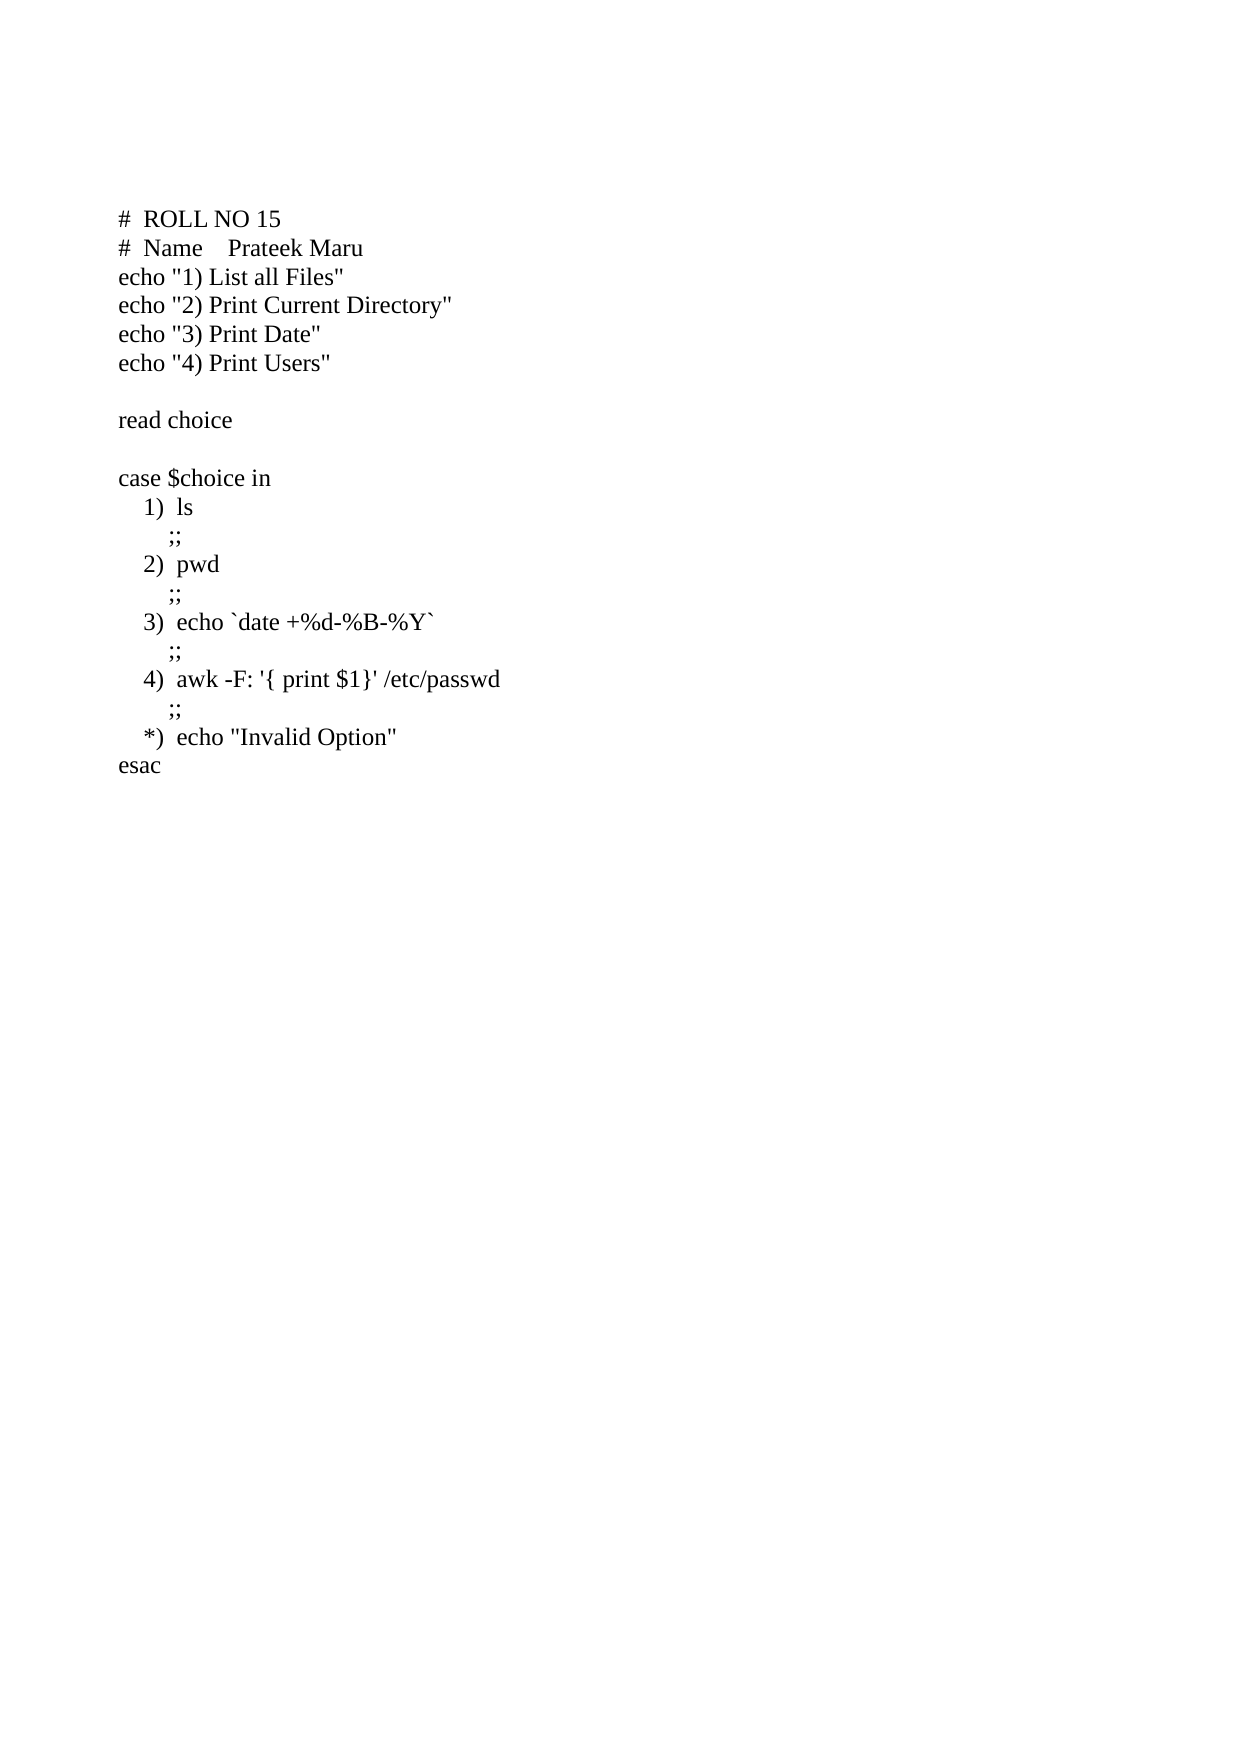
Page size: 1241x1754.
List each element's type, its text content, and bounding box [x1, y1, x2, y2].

text ;; [118, 636, 1122, 664]
text echo "4) Print Users" [118, 348, 1122, 377]
text ;; [118, 578, 1122, 607]
text ;; [118, 693, 1122, 722]
text 4) awk -F: '{ print $1}' /etc/passwd [118, 664, 1122, 693]
text # Name Prateek Maru [118, 233, 1122, 262]
text 1) ls [118, 492, 1122, 521]
text echo "2) Print Current Directory" [118, 291, 1122, 319]
text *) echo "Invalid Option" [118, 722, 1122, 751]
text echo "1) List all Files" [118, 262, 1122, 291]
text 2) pwd [118, 549, 1122, 578]
text case $choice in [118, 463, 1122, 492]
text read choice [118, 406, 1122, 434]
text 3) echo `date +%d-%B-%Y` [118, 607, 1122, 636]
text ;; [118, 521, 1122, 549]
text # ROLL NO 15 [118, 204, 1122, 233]
text esac [118, 751, 1122, 779]
text echo "3) Print Date" [118, 319, 1122, 348]
